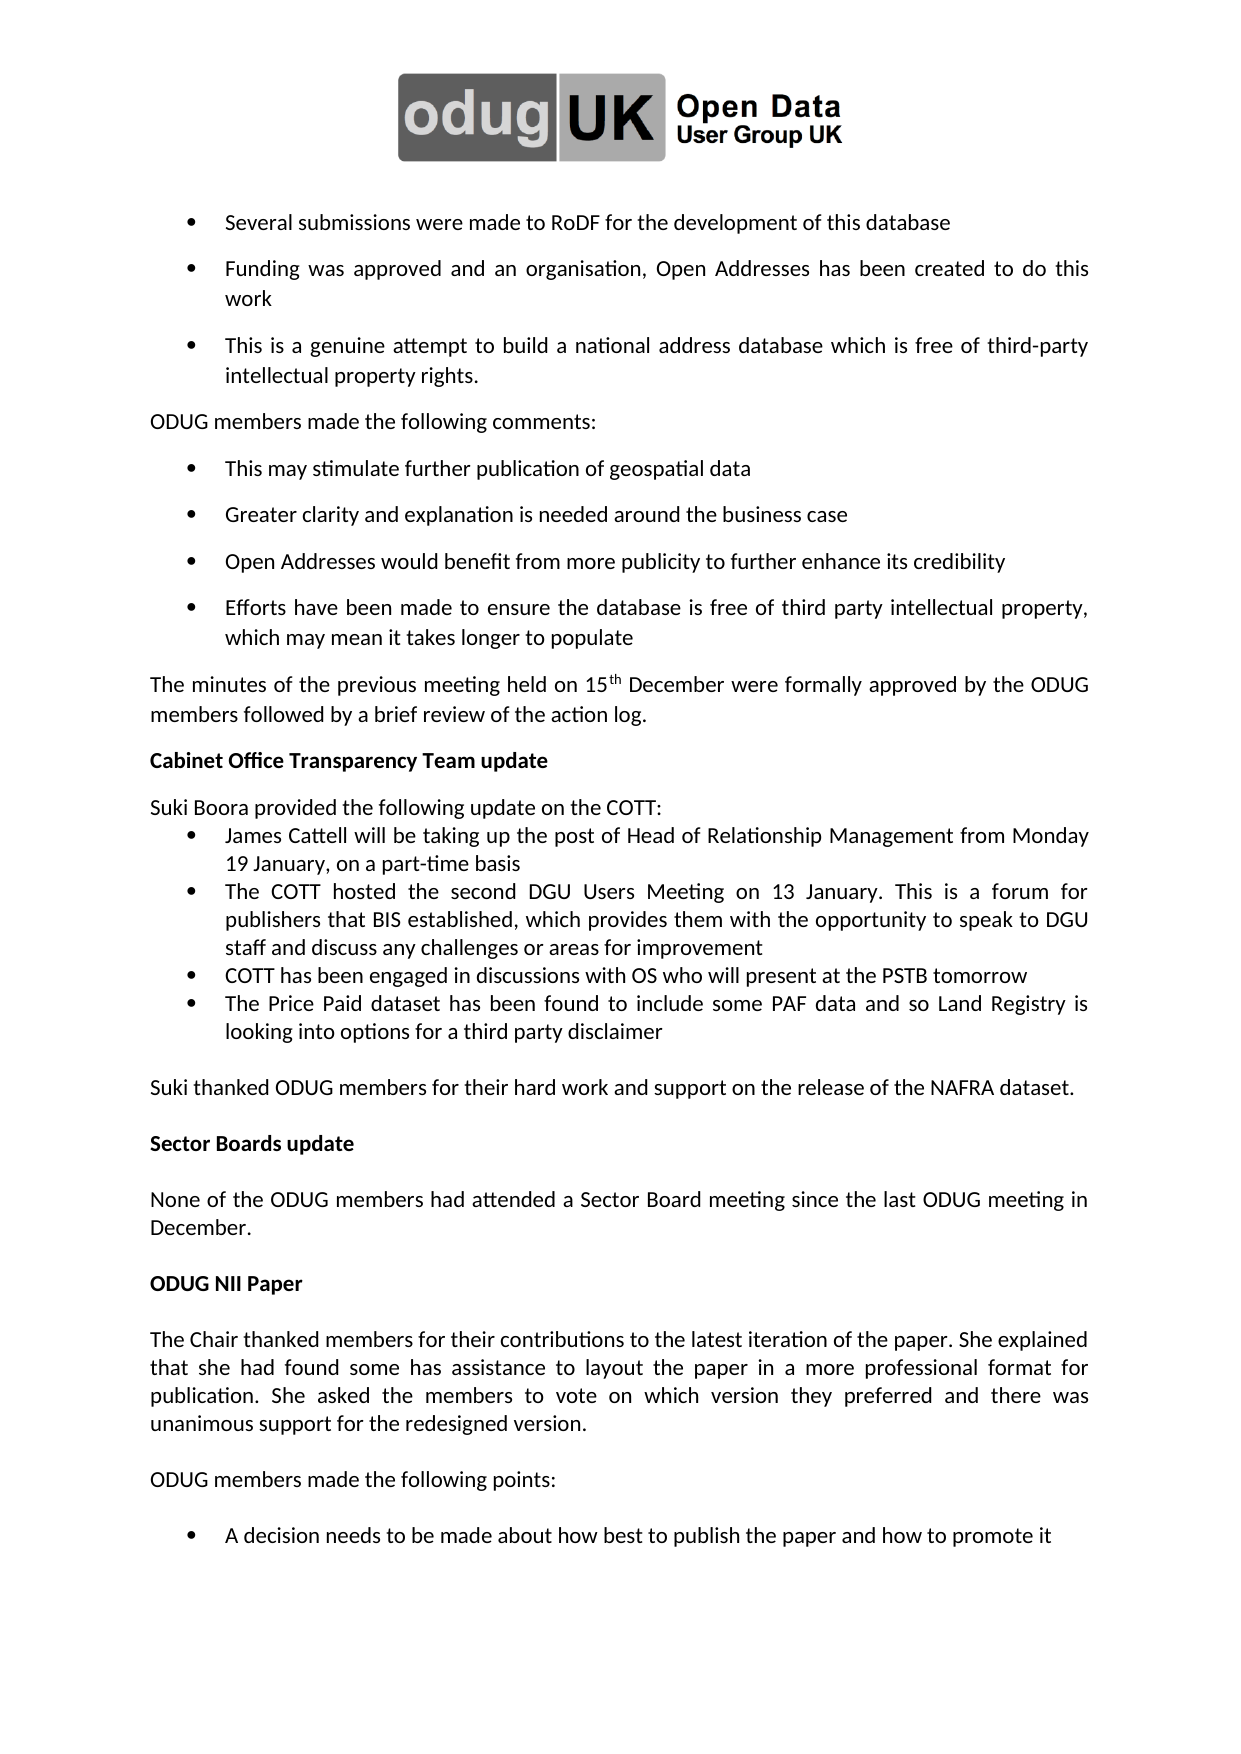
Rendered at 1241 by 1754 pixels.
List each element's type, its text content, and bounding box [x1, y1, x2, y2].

text ODUG NII Paper [150, 1269, 1090, 1297]
text Suki Boora provided the following update on the COTT: [150, 793, 1090, 821]
text Cabinet Office Transparency Team update [150, 746, 1090, 774]
list Several submissions were made to RoDF for the development of this database [187, 208, 1090, 236]
text None of the ODUG members had attended a Sector Board meeting since the last ODUG meeting in December. [150, 1185, 1090, 1241]
text ODUG members made the following points: [150, 1466, 1090, 1493]
list The Price Paid dataset has been found to include some PAF data and so Land Registry is looking into options for a third party disclaimer [187, 989, 1090, 1045]
list A decision needs to be made about how best to publish the paper and how to promote it [187, 1522, 1090, 1549]
list This is a genuine attempt to build a national address database which is free of third-party intellectual property rights. [187, 331, 1090, 389]
list Efforts have been made to ensure the database is free of third party intellectual property, which may mean it takes longer to populate [187, 593, 1090, 651]
list James Cattell will be taking up the post of Head of Relationship Management from Monday 19 January, on a part-time basis [187, 821, 1090, 877]
list This may stimulate further publication of geospatial data [187, 454, 1090, 482]
text ODUG members made the following comments: [150, 407, 1090, 435]
list The COTT hosted the second DGU Users Meeting on 13 January. This is a forum for publishers that BIS established, which provides them with the opportunity to speak to DGU staff and discuss any challenges or areas for improvement [187, 877, 1090, 961]
list Funding was approved and an organisation, Open Addresses has been created to do this work [187, 254, 1090, 312]
list COTT has been engaged in discussions with OS who will present at the PSTB tomorrow [187, 961, 1090, 989]
list Greater clarity and explanation is needed around the business case [187, 500, 1090, 528]
text The minutes of the previous meeting held on 15th December were formally approved by the ODUG members followed by a brief review of the action log. [150, 670, 1090, 728]
text Sector Boards update [150, 1129, 1090, 1157]
text Suki thanked ODUG members for their hard work and support on the release of the NAFRA dataset. [150, 1073, 1090, 1101]
text The Chair thanked members for their contributions to the latest iteration of the paper. She explained that she had found some has assistance to layout the paper in a more professional format for publication. She asked the members to vote on which version they preferred and there was unanimous support for the redesigned version. [150, 1325, 1090, 1437]
list Open Addresses would benefit from more publicity to further enhance its credibility [187, 547, 1090, 575]
